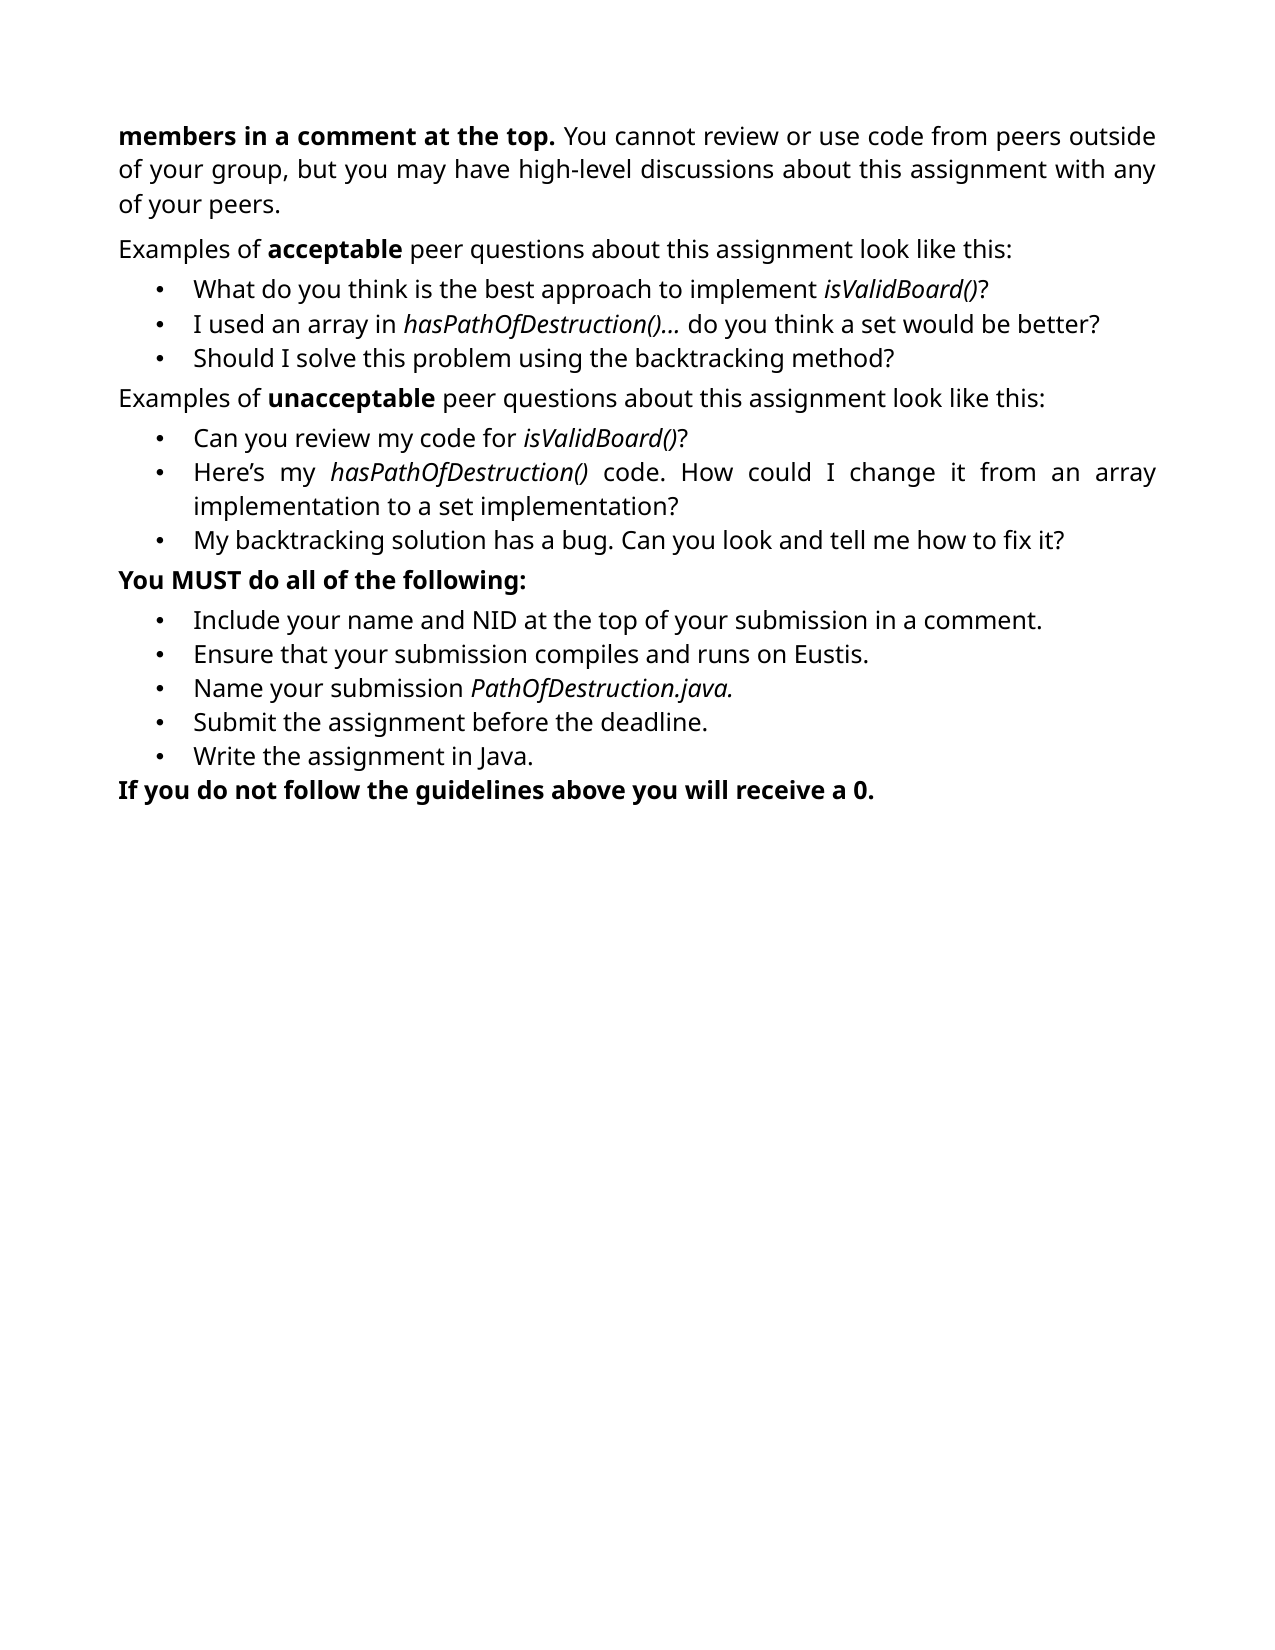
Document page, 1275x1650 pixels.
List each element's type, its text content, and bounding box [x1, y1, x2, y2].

list Ensure that your submission compiles and runs on Eustis. [156, 637, 1157, 671]
list My backtracking solution has a bug. Can you look and tell me how to fix it? [156, 522, 1157, 557]
list Submit the assignment before the deadline. [156, 705, 1157, 739]
list Can you review my code for isValidBoard()? [156, 420, 1157, 454]
list I used an array in hasPathOfDestruction()... do you think a set would be better? [156, 306, 1157, 340]
list Name your submission PathOfDestruction.java. [156, 671, 1157, 705]
text Examples of unacceptable peer questions about this assignment look like this: [118, 380, 1157, 414]
text members in a comment at the top. You cannot review or use code from peers outside of your group, but you may have high-level discussions about this assignment with any of your peers. [118, 118, 1157, 220]
list What do you think is the best approach to implement isValidBoard()? [156, 272, 1157, 306]
text Examples of acceptable peer questions about this assignment look like this: [118, 232, 1157, 266]
list Here’s my hasPathOfDestruction() code. How could I change it from an array implementation to a set implementation? [156, 454, 1157, 522]
text You MUST do all of the following: [118, 562, 1157, 597]
list Should I solve this problem using the backtracking method? [156, 340, 1157, 374]
list Include your name and NID at the top of your submission in a comment. [156, 602, 1157, 637]
list Write the assignment in Java. [156, 739, 1157, 773]
text If you do not follow the guidelines above you will receive a 0. [118, 773, 1157, 807]
